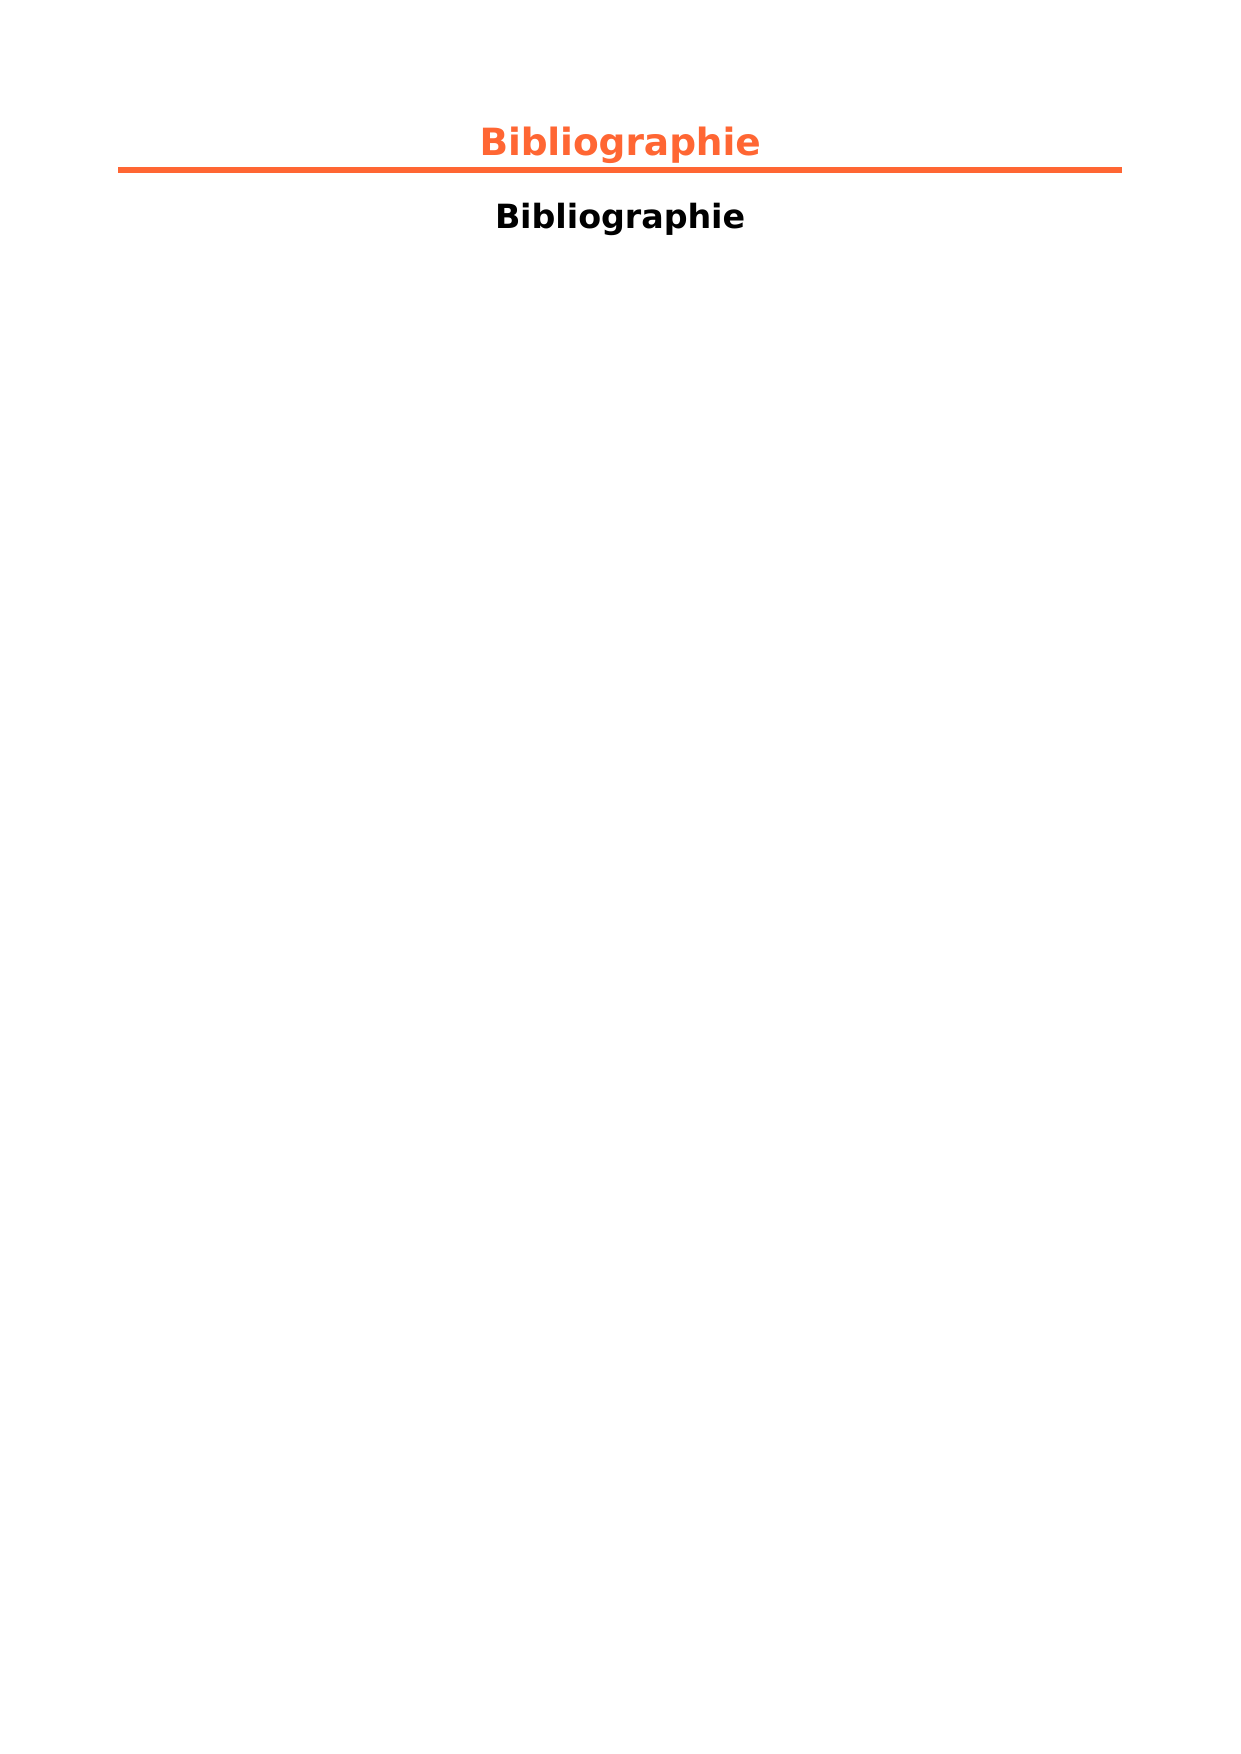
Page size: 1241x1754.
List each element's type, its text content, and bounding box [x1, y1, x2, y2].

subtitle Bibliographie [118, 198, 1122, 236]
title Bibliographie [118, 118, 1122, 167]
